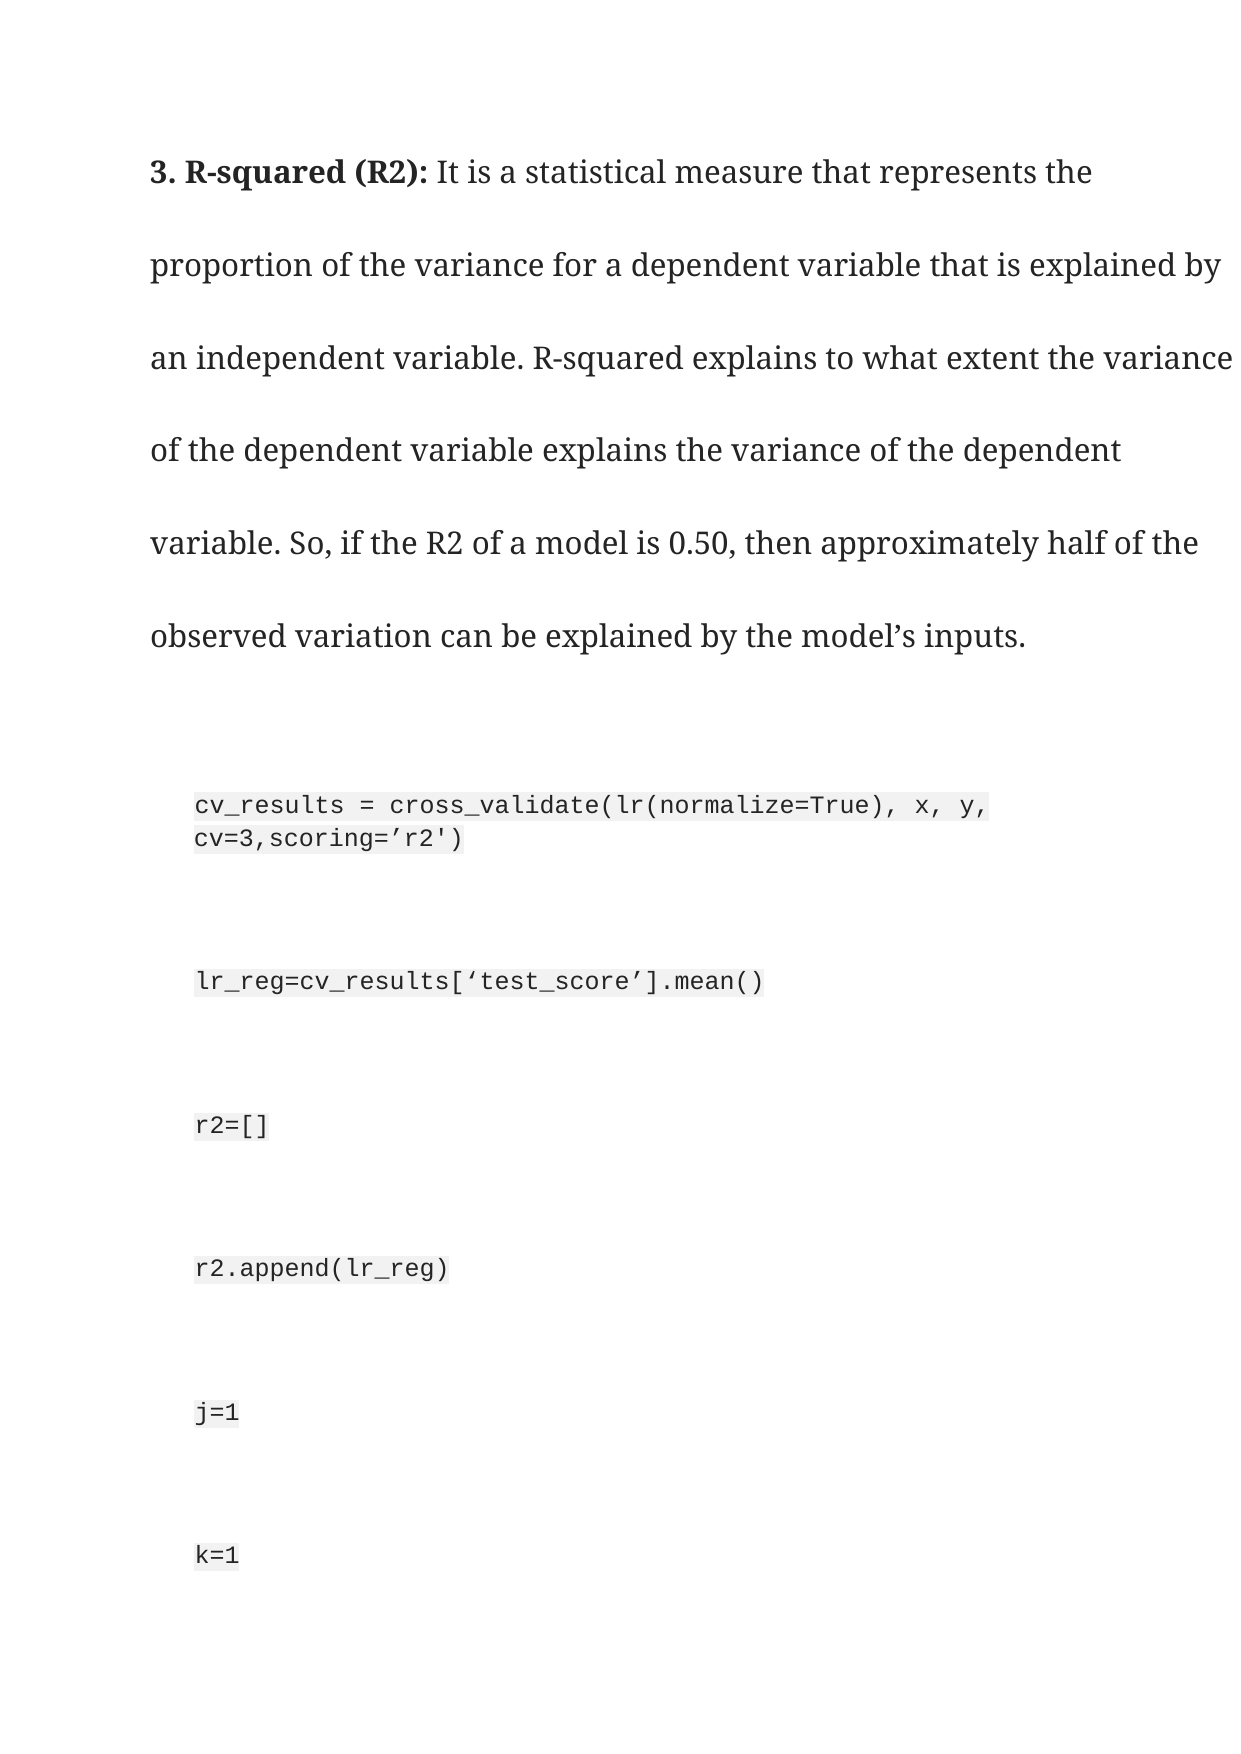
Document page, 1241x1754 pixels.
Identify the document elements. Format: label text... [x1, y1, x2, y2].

text lr_reg=cv_results[‘test_score’].mean() [194, 969, 1183, 997]
text k=1 [194, 1543, 1183, 1571]
text 3. R-squared (R2): It is a statistical measure that represents the proportion of the variance for a dependent variable that is explained by an independent variable. R-squared explains to what extent the variance of the dependent variable explains the variance of the dependent variable. So, if the R2 of a model is 0.50, then approximately half of the observed variation can be explained by the model’s inputs. [150, 150, 1240, 657]
text r2.append(lr_reg) [194, 1256, 1183, 1284]
text cv_results = cross_validate(lr(normalize=True), x, y, cv=3,scoring=’r2') [194, 792, 1183, 854]
text r2=[] [194, 1112, 1183, 1141]
text j=1 [194, 1399, 1183, 1428]
